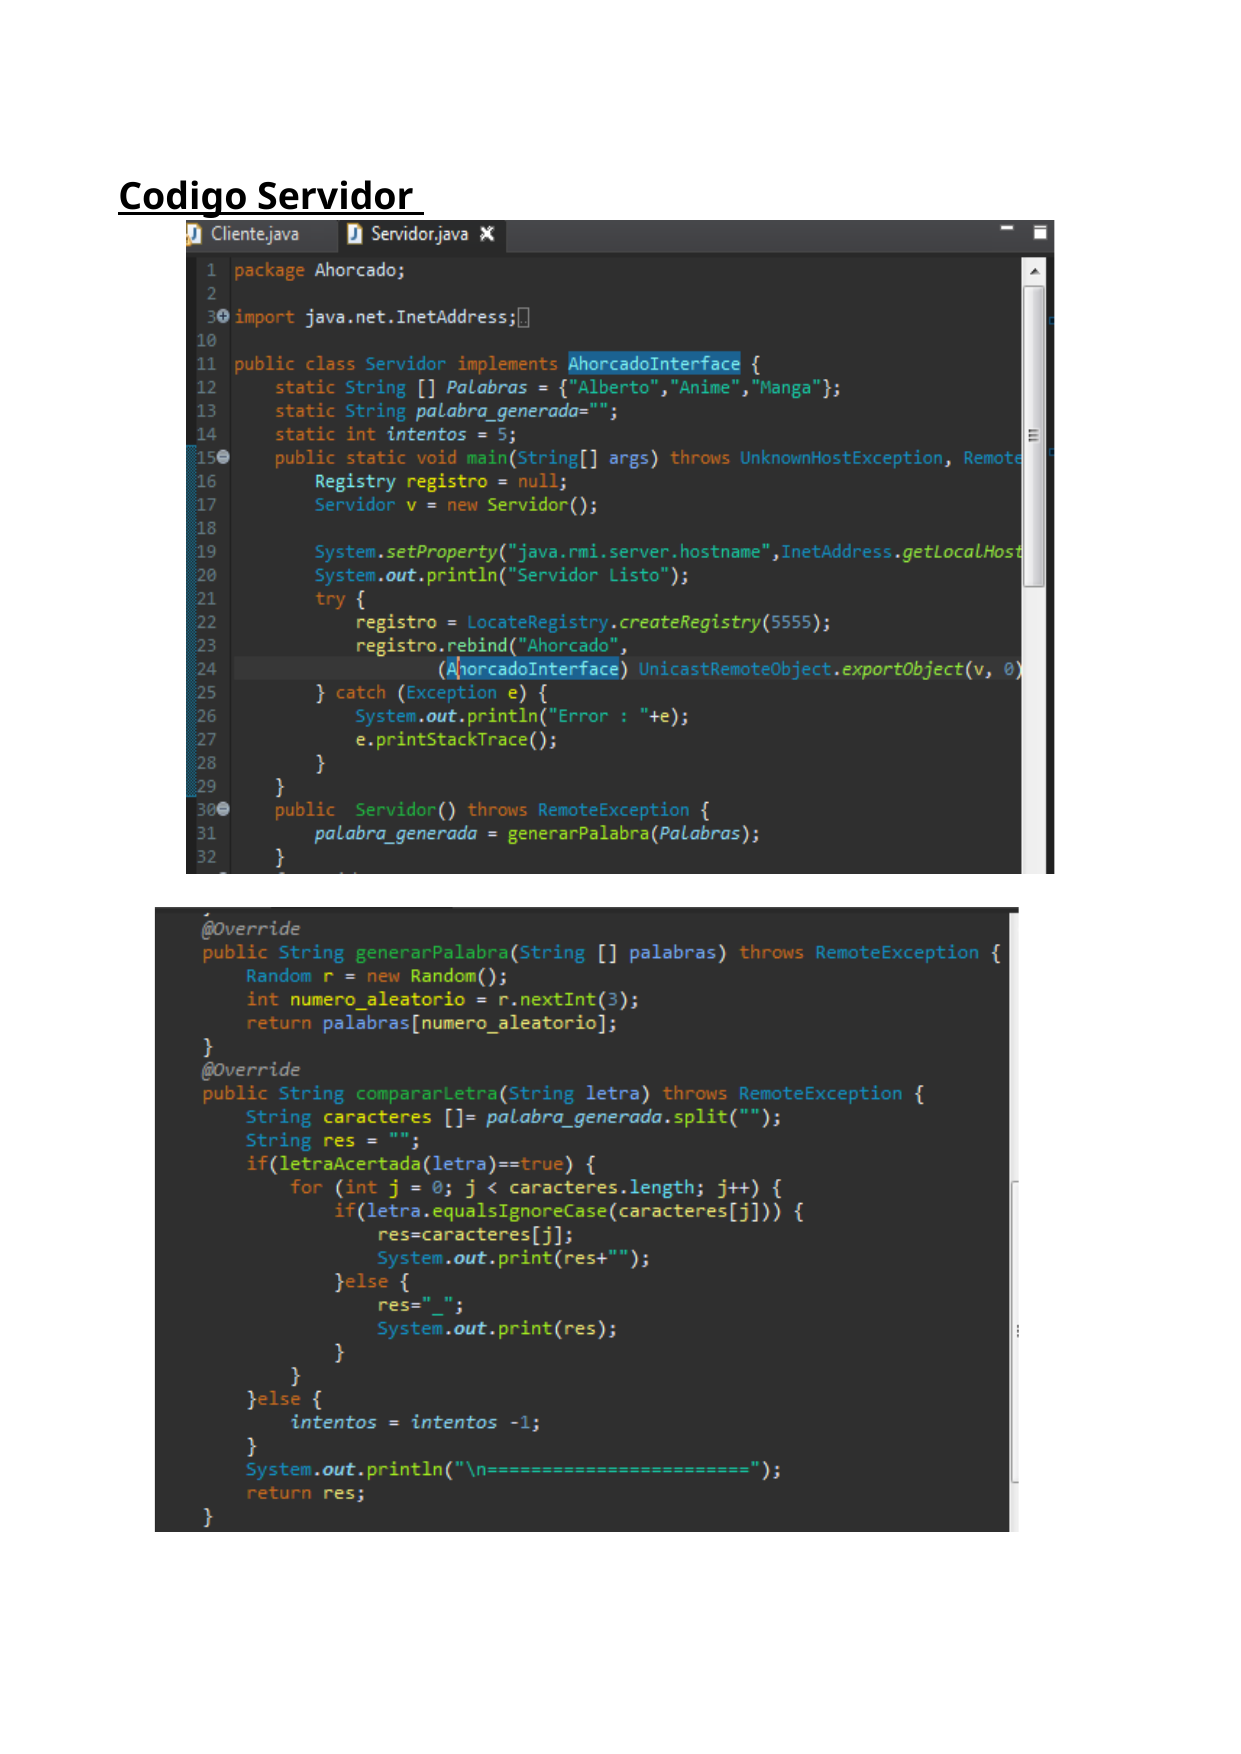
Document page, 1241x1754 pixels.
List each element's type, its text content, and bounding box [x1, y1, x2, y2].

picture [154, 907, 1019, 1532]
text Codigo Servidor [118, 169, 1122, 220]
picture [186, 220, 1055, 874]
